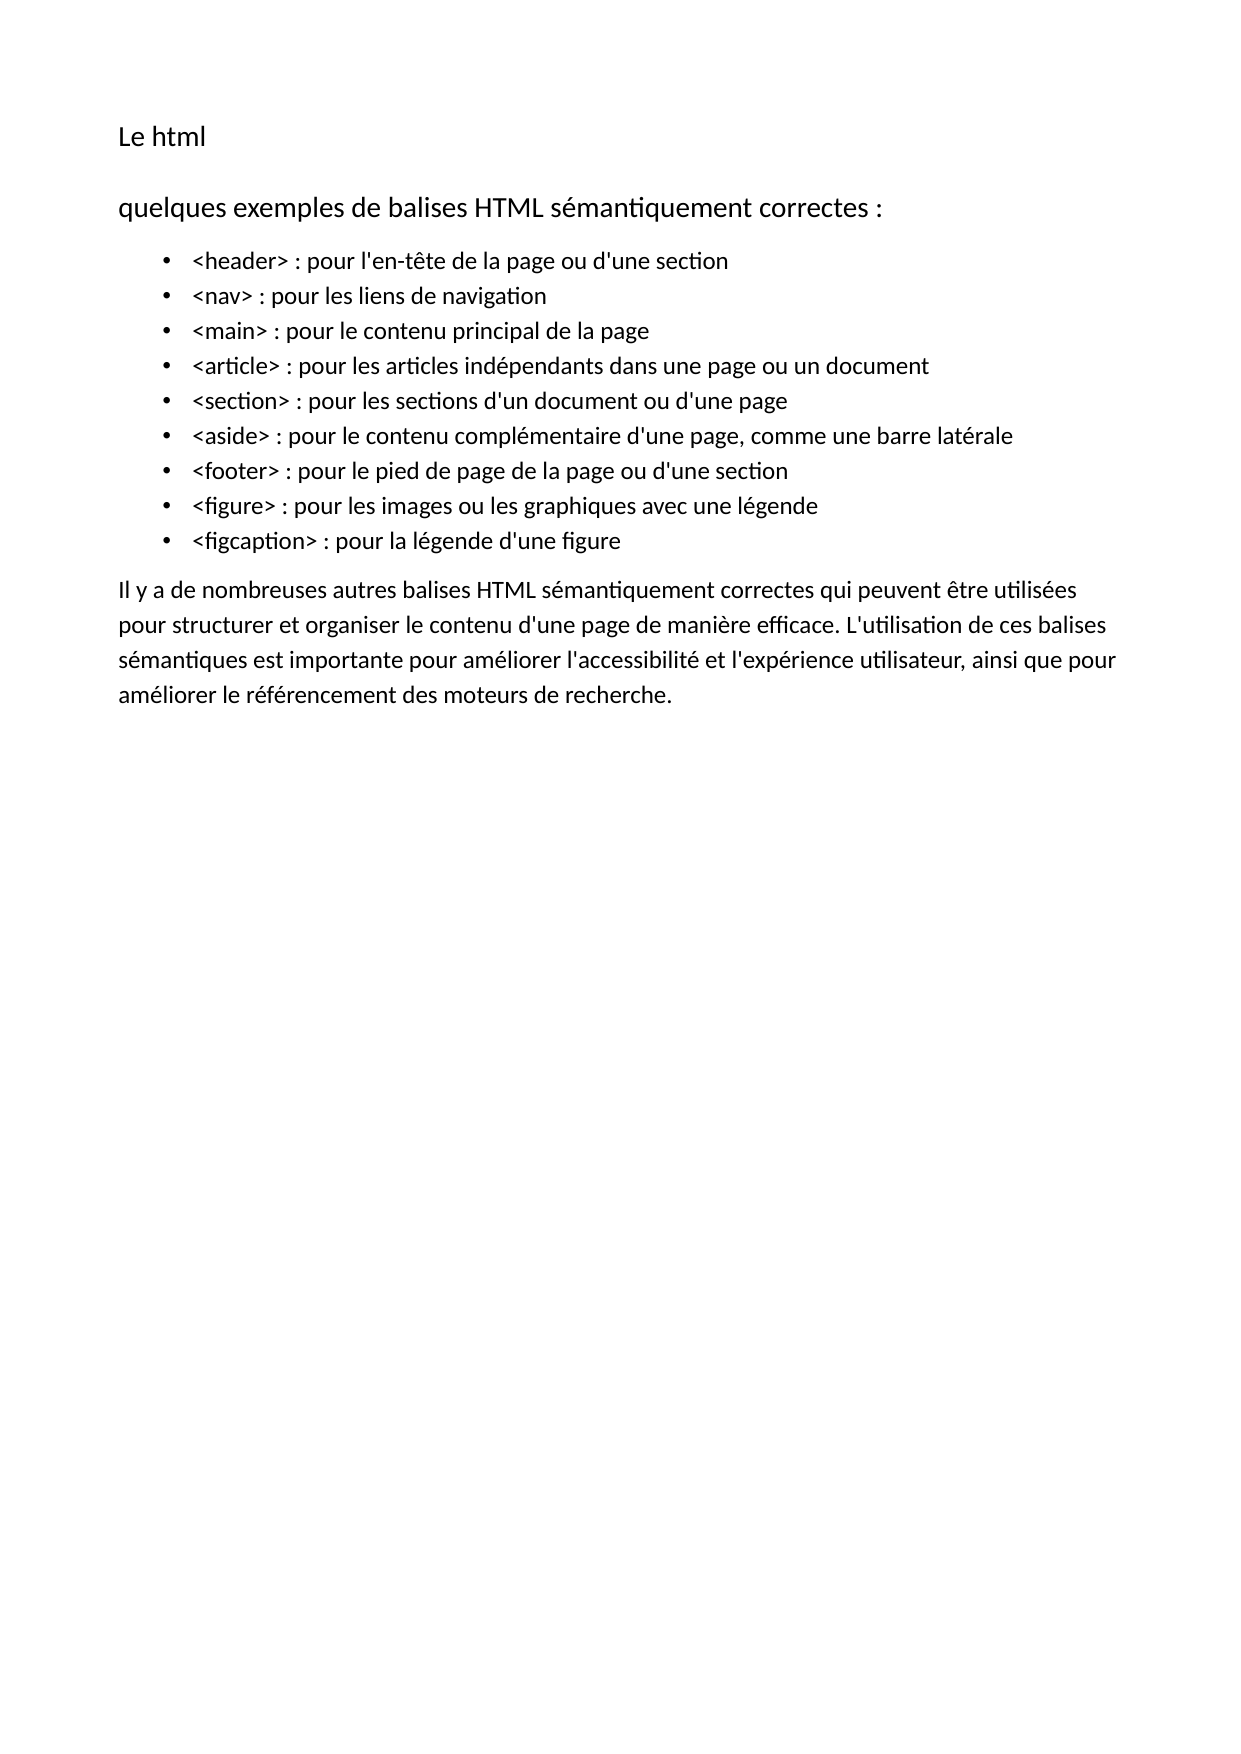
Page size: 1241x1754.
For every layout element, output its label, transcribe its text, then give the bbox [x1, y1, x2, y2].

list <header> : pour l'en-tête de la page ou d'une section [162, 245, 1122, 275]
list <article> : pour les articles indépendants dans une page ou un document [162, 350, 1122, 380]
list <nav> : pour les liens de navigation [162, 280, 1122, 310]
list <main> : pour le contenu principal de la page [162, 315, 1122, 345]
list <aside> : pour le contenu complémentaire d'une page, comme une barre latérale [162, 420, 1122, 450]
text quelques exemples de balises HTML sémantiquement correctes : [118, 189, 1122, 225]
list <figcaption> : pour la légende d'une figure [162, 525, 1122, 555]
list <figure> : pour les images ou les graphiques avec une légende [162, 490, 1122, 520]
text Le html [118, 118, 1122, 154]
text Il y a de nombreuses autres balises HTML sémantiquement correctes qui peuvent être utilisées pour structurer et organiser le contenu d'une page de manière efficace. L'utilisation de ces balises sémantiques est importante pour améliorer l'accessibilité et l'expérience utilisateur, ainsi que pour améliorer le référencement des moteurs de recherche. [118, 574, 1122, 710]
list <footer> : pour le pied de page de la page ou d'une section [162, 455, 1122, 485]
list <section> : pour les sections d'un document ou d'une page [162, 385, 1122, 415]
